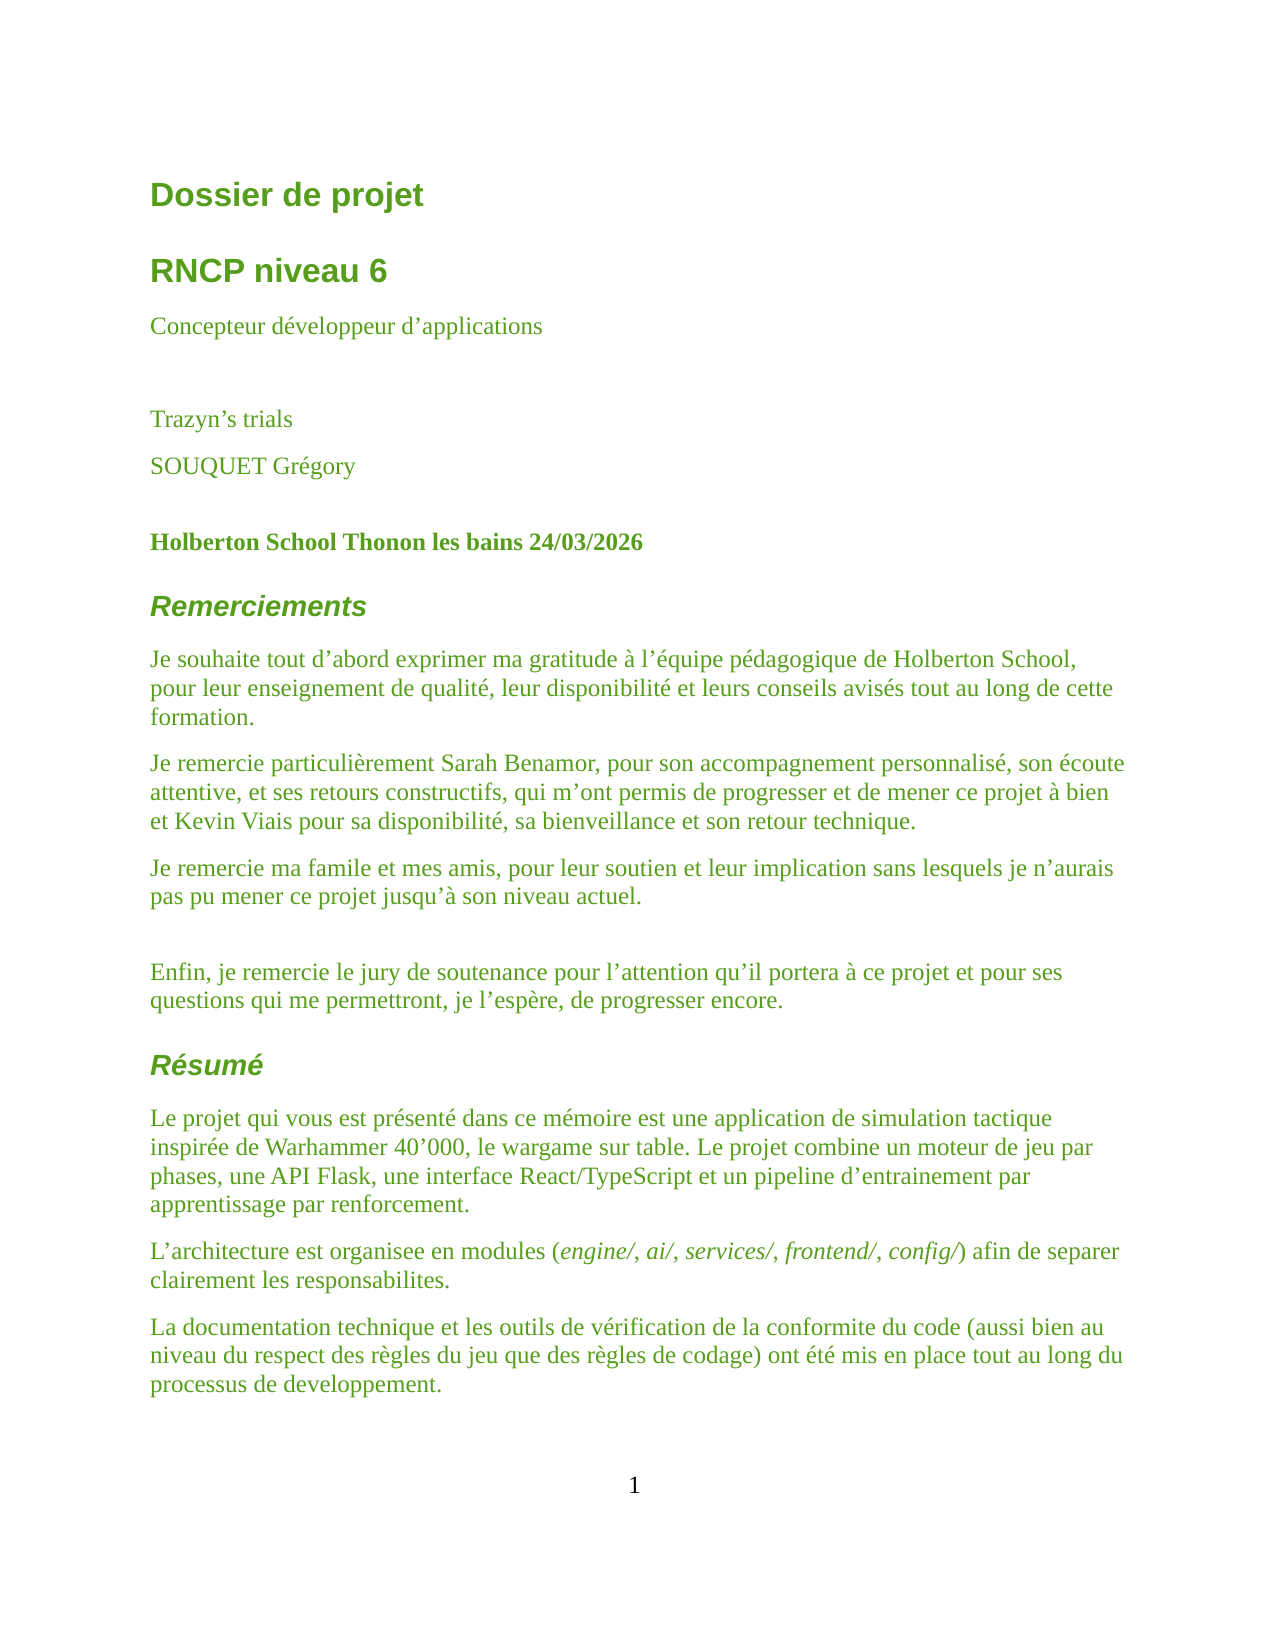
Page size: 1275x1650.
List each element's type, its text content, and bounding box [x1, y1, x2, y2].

subtitle Résumé [150, 1048, 1125, 1082]
text La documentation technique et les outils de vérification de la conformite du code (aussi bien au niveau du respect des règles du jeu que des règles de codage) ont été mis en place tout au long du processus de developpement. [150, 1312, 1125, 1398]
text Holberton School Thonon les bains 24/03/2026 [150, 498, 1125, 555]
text Je souhaite tout d’abord exprimer ma gratitude à l’équipe pédagogique de Holberton School, pour leur enseignement de qualité, leur disponibilité et leurs conseils avisés tout au long de cette formation. [150, 644, 1125, 731]
subtitle Dossier de projet [150, 175, 1125, 214]
text L’architecture est organisee en modules (engine/, ai/, services/, frontend/, config/) afin de separer clairement les responsabilites. [150, 1236, 1125, 1294]
text SOUQUET Grégory [150, 451, 1125, 480]
text Enfin, je remercie le jury de soutenance pour l’attention qu’il portera à ce projet et pour ses questions qui me permettront, je l’espère, de progresser encore. [150, 928, 1125, 1014]
subtitle RNCP niveau 6 [150, 251, 1125, 290]
subtitle Remerciements [150, 589, 1125, 623]
text Concepteur développeur d’applications [150, 311, 1125, 340]
text Trazyn’s trials [150, 404, 1125, 433]
text Je remercie particulièrement Sarah Benamor, pour son accompagnement personnalisé, son écoute attentive, et ses retours constructifs, qui m’ont permis de progresser et de mener ce projet à bien et Kevin Viais pour sa disponibilité, sa bienveillance et son retour technique. [150, 748, 1125, 835]
text Je remercie ma famile et mes amis, pour leur soutien et leur implication sans lesquels je n’aurais pas pu mener ce projet jusqu’à son niveau actuel. [150, 853, 1125, 910]
text Le projet qui vous est présenté dans ce mémoire est une application de simulation tactique inspirée de Warhammer 40’000, le wargame sur table. Le projet combine un moteur de jeu par phases, une API Flask, une interface React/TypeScript et un pipeline d’entrainement par apprentissage par renforcement. [150, 1103, 1125, 1218]
